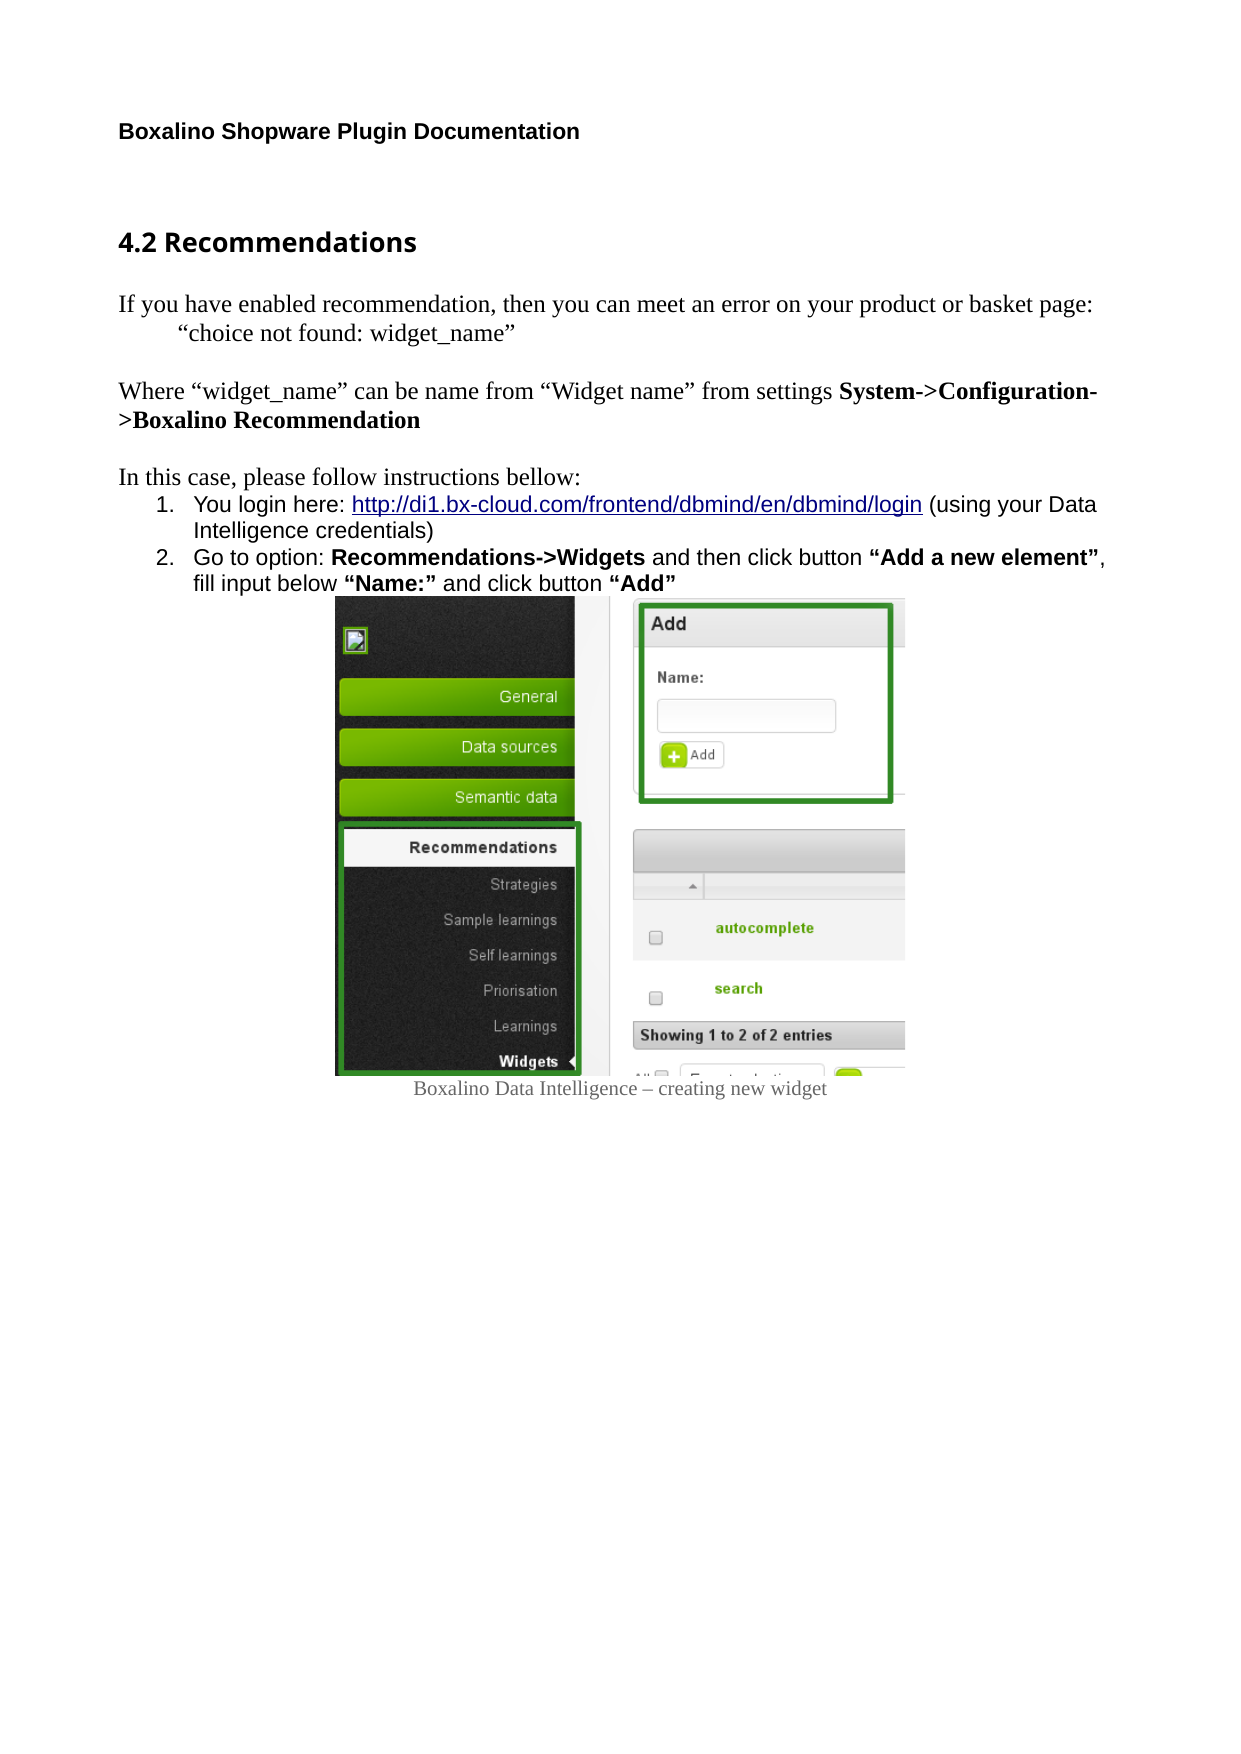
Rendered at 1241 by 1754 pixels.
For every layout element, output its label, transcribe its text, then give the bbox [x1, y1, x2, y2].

text Boxalino Data Intelligence – creating new widget [118, 597, 1122, 1099]
subtitle 4.2 Recommendations [118, 223, 1122, 260]
picture [335, 596, 906, 1076]
text In this case, please follow instructions bellow: [118, 462, 1122, 491]
text If you have enabled recommendation, then you can meet an error on your product or basket page: [118, 289, 1122, 318]
text “choice not found: widget_name” [177, 318, 1063, 347]
list Go to option: Recommendations->Widgets and then click button “Add a new element”, fill input below “Name:” and click button “Add” [156, 544, 1122, 597]
text Where “widget_name” can be name from “Widget name” from settings System->Configuration->Boxalino Recommendation [118, 376, 1122, 434]
list You login here: http://di1.bx-cloud.com/frontend/dbmind/en/dbmind/login (using your Data Intelligence credentials) [156, 491, 1122, 544]
